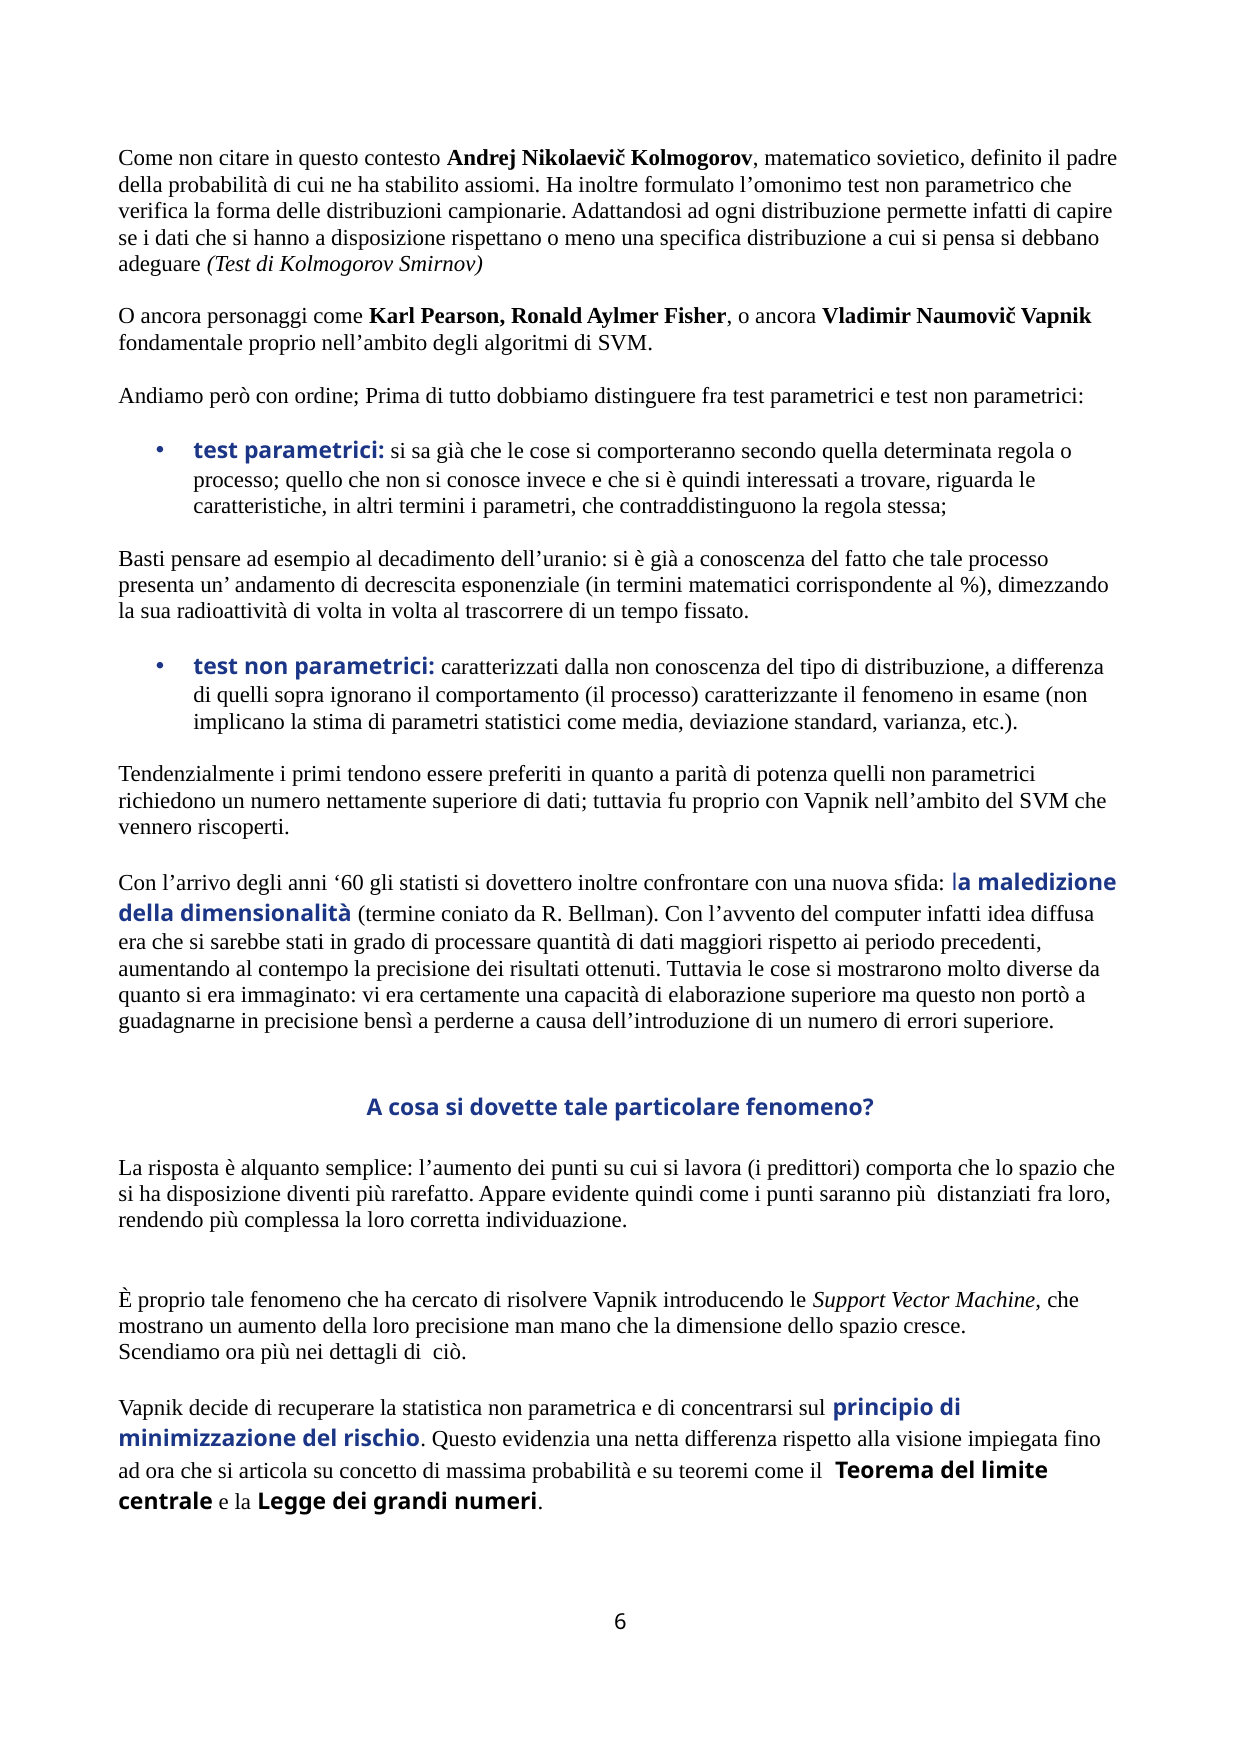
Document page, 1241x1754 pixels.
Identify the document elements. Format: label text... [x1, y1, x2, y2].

text Andiamo però con ordine; Prima di tutto dobbiamo distinguere fra test parametrici e test non parametrici: [118, 382, 1122, 408]
text Scendiamo ora più nei dettagli di ciò. [118, 1338, 1122, 1365]
text Basti pensare ad esempio al decadimento dell’uranio: si è già a conoscenza del fatto che tale processo presenta un’ andamento di decrescita esponenziale (in termini matematici corrispondente al %), dimezzando la sua radioattività di volta in volta al trascorrere di un tempo fissato. [118, 545, 1122, 624]
text La risposta è alquanto semplice: l’aumento dei punti su cui si lavora (i predittori) comporta che lo spazio che si ha disposizione diventi più rarefatto. Appare evidente quindi come i punti saranno più distanziati fra loro, rendendo più complessa la loro corretta individuazione. [118, 1154, 1122, 1233]
text Vapnik decide di recuperare la statistica non parametrica e di concentrarsi sul principio di minimizzazione del rischio. Questo evidenzia una netta differenza rispetto alla visione impiegata fino ad ora che si articola su concetto di massima probabilità e su teoremi come il Teorema del limite centrale e la Legge dei grandi numeri. [118, 1391, 1122, 1516]
text Tendenzialmente i primi tendono essere preferiti in quanto a parità di potenza quelli non parametrici richiedono un numero nettamente superiore di dati; tuttavia fu proprio con Vapnik nell’ambito del SVM che vennero riscoperti. [118, 760, 1122, 839]
text A cosa si dovette tale particolare fenomeno? [118, 1091, 1122, 1123]
list test non parametrici: caratterizzati dalla non conoscenza del tipo di distribuzione, a differenza di quelli sopra ignorano il comportamento (il processo) caratterizzante il fenomeno in esame (non implicano la stima di parametri statistici come media, deviazione standard, varianza, etc.). [156, 650, 1122, 734]
text È proprio tale fenomeno che ha cercato di risolvere Vapnik introducendo le Support Vector Machine, che mostrano un aumento della loro precisione man mano che la dimensione dello spazio cresce. [118, 1286, 1122, 1338]
text Come non citare in questo contesto Andrej Nikolaevič Kolmogorov, matematico sovietico, definito il padre della probabilità di cui ne ha stabilito assiomi. Ha inoltre formulato l’omonimo test non parametrico che verifica la forma delle distribuzioni campionarie. Adattandosi ad ogni distribuzione permette infatti di capire se i dati che si hanno a disposizione rispettano o meno una specifica distribuzione a cui si pensa si debbano adeguare (Test di Kolmogorov Smirnov) [118, 144, 1122, 276]
text O ancora personaggi come Karl Pearson, Ronald Aylmer Fisher, o ancora Vladimir Naumovič Vapnik fondamentale proprio nell’ambito degli algoritmi di SVM. [118, 303, 1122, 355]
list test parametrici: si sa già che le cose si comporteranno secondo quella determinata regola o processo; quello che non si conosce invece e che si è quindi interessati a trovare, riguarda le caratteristiche, in altri termini i parametri, che contraddistinguono la regola stessa; [156, 434, 1122, 518]
text Con l’arrivo degli anni ‘60 gli statisti si dovettero inoltre confrontare con una nuova sfida: la maledizione della dimensionalità (termine coniato da R. Bellman). Con l’avvento del computer infatti idea diffusa era che si sarebbe stati in grado di processare quantità di dati maggiori rispetto ai periodo precedenti, aumentando al contempo la precisione dei risultati ottenuti. Tuttavia le cose si mostrarono molto diverse da quanto si era immaginato: vi era certamente una capacità di elaborazione superiore ma questo non portò a guadagnarne in precisione bensì a perderne a causa dell’introduzione di un numero di errori superiore. [118, 866, 1122, 1034]
